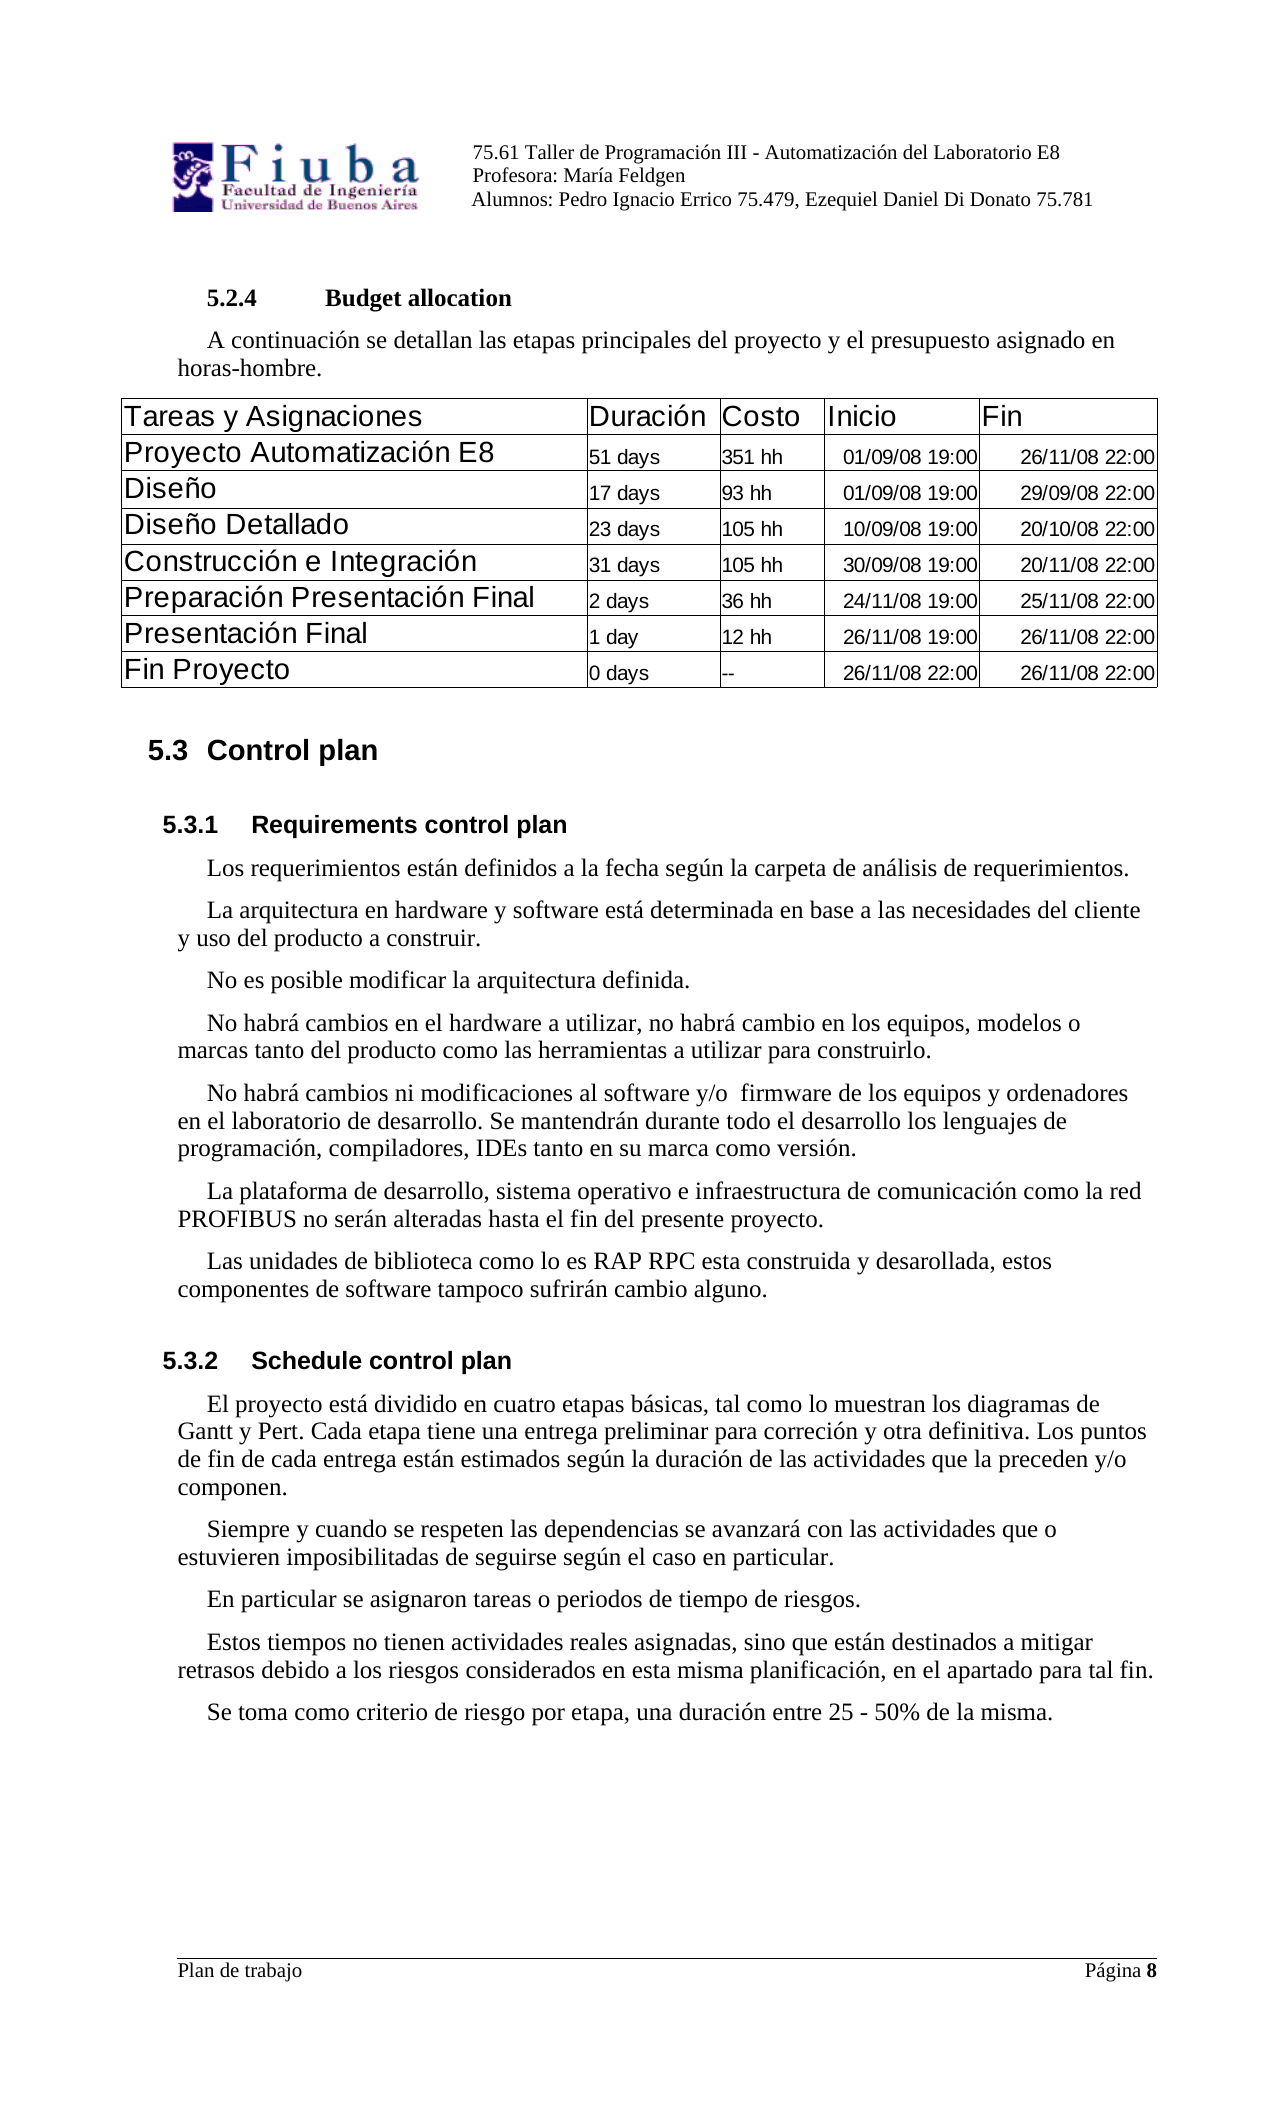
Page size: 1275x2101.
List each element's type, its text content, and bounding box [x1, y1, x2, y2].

text La plataforma de desarrollo, sistema operativo e infraestructura de comunicación como la red PROFIBUS no serán alteradas hasta el fin del presente proyecto. [177, 1177, 1157, 1232]
text Siempre y cuando se respeten las dependencias se avanzará con las actividades que o estuvieren imposibilitadas de seguirse según el caso en particular. [177, 1515, 1157, 1571]
subtitle 5.3.2 Schedule control plan [162, 1347, 1157, 1375]
text No es posible modificar la arquitectura definida. [177, 966, 1157, 994]
text La arquitectura en hardware y software está determinada en base a las necesidades del cliente y uso del producto a construir. [177, 896, 1157, 952]
text 5.2.4 Budget allocation [177, 284, 1157, 312]
text Los requerimientos están definidos a la fecha según la carpeta de análisis de requerimientos. [177, 854, 1157, 881]
subtitle 5.3 Control plan [148, 734, 1157, 767]
picture [169, 140, 427, 212]
text Las unidades de biblioteca como lo es RAP RPC esta construida y desarollada, estos componentes de software tampoco sufrirán cambio alguno. [177, 1247, 1157, 1303]
text No habrá cambios en el hardware a utilizar, no habrá cambio en los equipos, modelos o marcas tanto del producto como las herramientas a utilizar para construirlo. [177, 1009, 1157, 1064]
text Estos tiempos no tienen actividades reales asignadas, sino que están destinados a mitigar retrasos debido a los riesgos considerados en esta misma planificación, en el apartado para tal fin. [177, 1628, 1157, 1683]
text No habrá cambios ni modificaciones al software y/o firmware de los equipos y ordenadores en el laboratorio de desarrollo. Se mantendrán durante todo el desarrollo los lenguajes de programación, compiladores, IDEs tanto en su marca como versión. [177, 1079, 1157, 1162]
text Se toma como criterio de riesgo por etapa, una duración entre 25 - 50% de la misma. [177, 1698, 1157, 1726]
text El proyecto está dividido en cuatro etapas básicas, tal como lo muestran los diagramas de Gantt y Pert. Cada etapa tiene una entrega preliminar para correción y otra definitiva. Los puntos de fin de cada entrega están estimados según la duración de las actividades que la preceden y/o componen. [177, 1390, 1157, 1501]
text En particular se asignaron tareas o periodos de tiempo de riesgos. [177, 1586, 1157, 1613]
subtitle 5.3.1 Requirements control plan [162, 811, 1157, 839]
text A continuación se detallan las etapas principales del proyecto y el presupuesto asignado en horas-hombre. [177, 327, 1157, 382]
